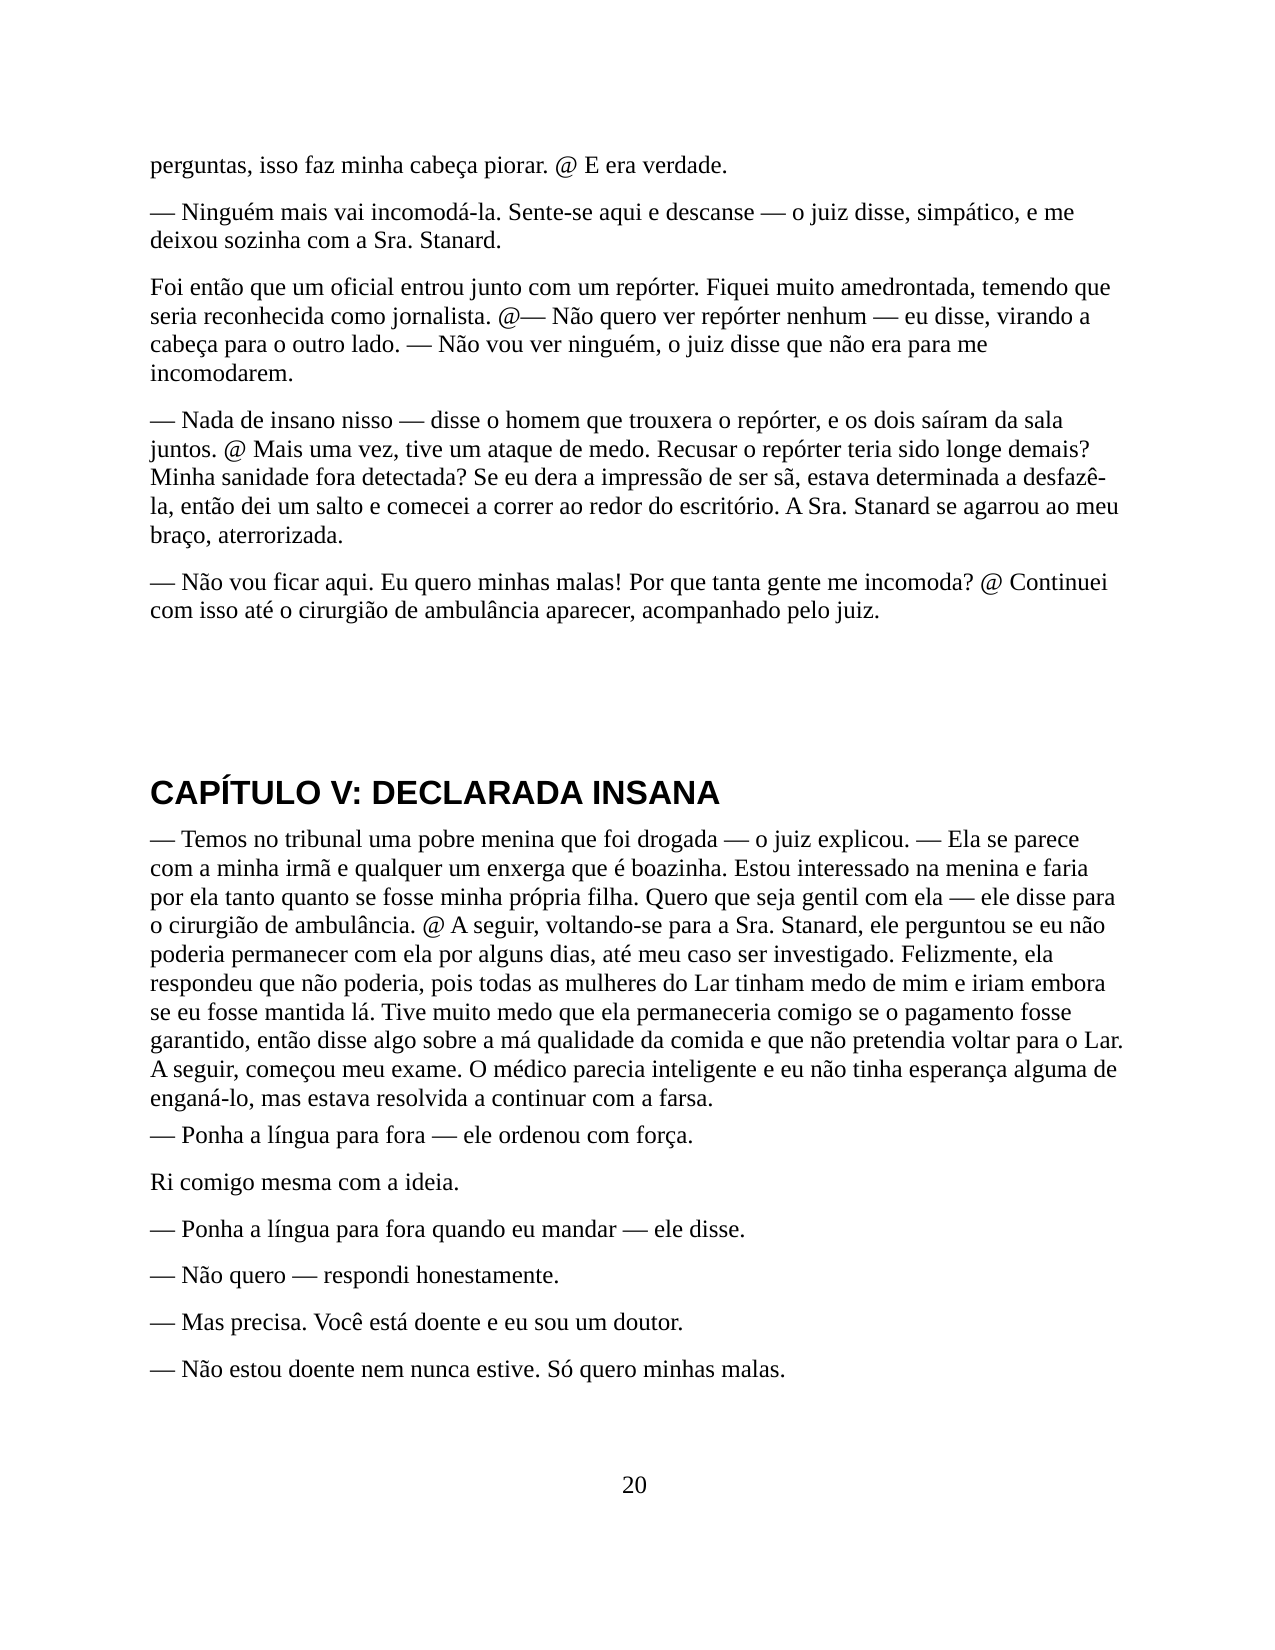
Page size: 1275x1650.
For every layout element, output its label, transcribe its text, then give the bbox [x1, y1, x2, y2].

text — Ninguém mais vai incomodá-la. Sente-se aqui e descanse — o juiz disse, simpático, e me deixou sozinha com a Sra. Stanard. [150, 197, 1125, 254]
text Foi então que um oficial entrou junto com um repórter. Fiquei muito amedrontada, temendo que seria reconhecida como jornalista. @— Não quero ver repórter nenhum — eu disse, virando a cabeça para o outro lado. — Não vou ver ninguém, o juiz disse que não era para me incomodarem. [150, 272, 1125, 387]
subtitle CAPÍTULO V: DECLARADA INSANA [150, 773, 1125, 812]
text Ri comigo mesma com a ideia. [150, 1167, 1125, 1196]
text — Não quero — respondi honestamente. [150, 1261, 1125, 1289]
text — Ponha a língua para fora — ele ordenou com força. [150, 1121, 1125, 1149]
text — Não estou doente nem nunca estive. Só quero minhas malas. [150, 1354, 1125, 1383]
text — Mas precisa. Você está doente e eu sou um doutor. [150, 1307, 1125, 1336]
text perguntas, isso faz minha cabeça piorar. @ E era verdade. [150, 150, 1125, 179]
text — Ponha a língua para fora quando eu mandar — ele disse. [150, 1214, 1125, 1243]
text — Temos no tribunal uma pobre menina que foi drogada — o juiz explicou. — Ela se parece com a minha irmã e qualquer um enxerga que é boazinha. Estou interessado na menina e faria por ela tanto quanto se fosse minha própria filha. Quero que seja gentil com ela — ele disse para o cirurgião de ambulância. @ A seguir, voltando-se para a Sra. Stanard, ele perguntou se eu não poderia permanecer com ela por alguns dias, até meu caso ser investigado. Felizmente, ela respondeu que não poderia, pois todas as mulheres do Lar tinham medo de mim e iriam embora se eu fosse mantida lá. Tive muito medo que ela permaneceria comigo se o pagamento fosse garantido, então disse algo sobre a má qualidade da comida e que não pretendia voltar para o Lar. A seguir, começou meu exame. O médico parecia inteligente e eu não tinha esperança alguma de enganá-lo, mas estava resolvida a continuar com a farsa. [150, 824, 1125, 1112]
text — Não vou ficar aqui. Eu quero minhas malas! Por que tanta gente me incomoda? @ Continuei com isso até o cirurgião de ambulância aparecer, acompanhado pelo juiz. [150, 567, 1125, 624]
text — Nada de insano nisso — disse o homem que trouxera o repórter, e os dois saíram da sala juntos. @ Mais uma vez, tive um ataque de medo. Recusar o repórter teria sido longe demais? Minha sanidade fora detectada? Se eu dera a impressão de ser sã, estava determinada a desfazê-la, então dei um salto e comecei a correr ao redor do escritório. A Sra. Stanard se agarrou ao meu braço, aterrorizada. [150, 405, 1125, 549]
